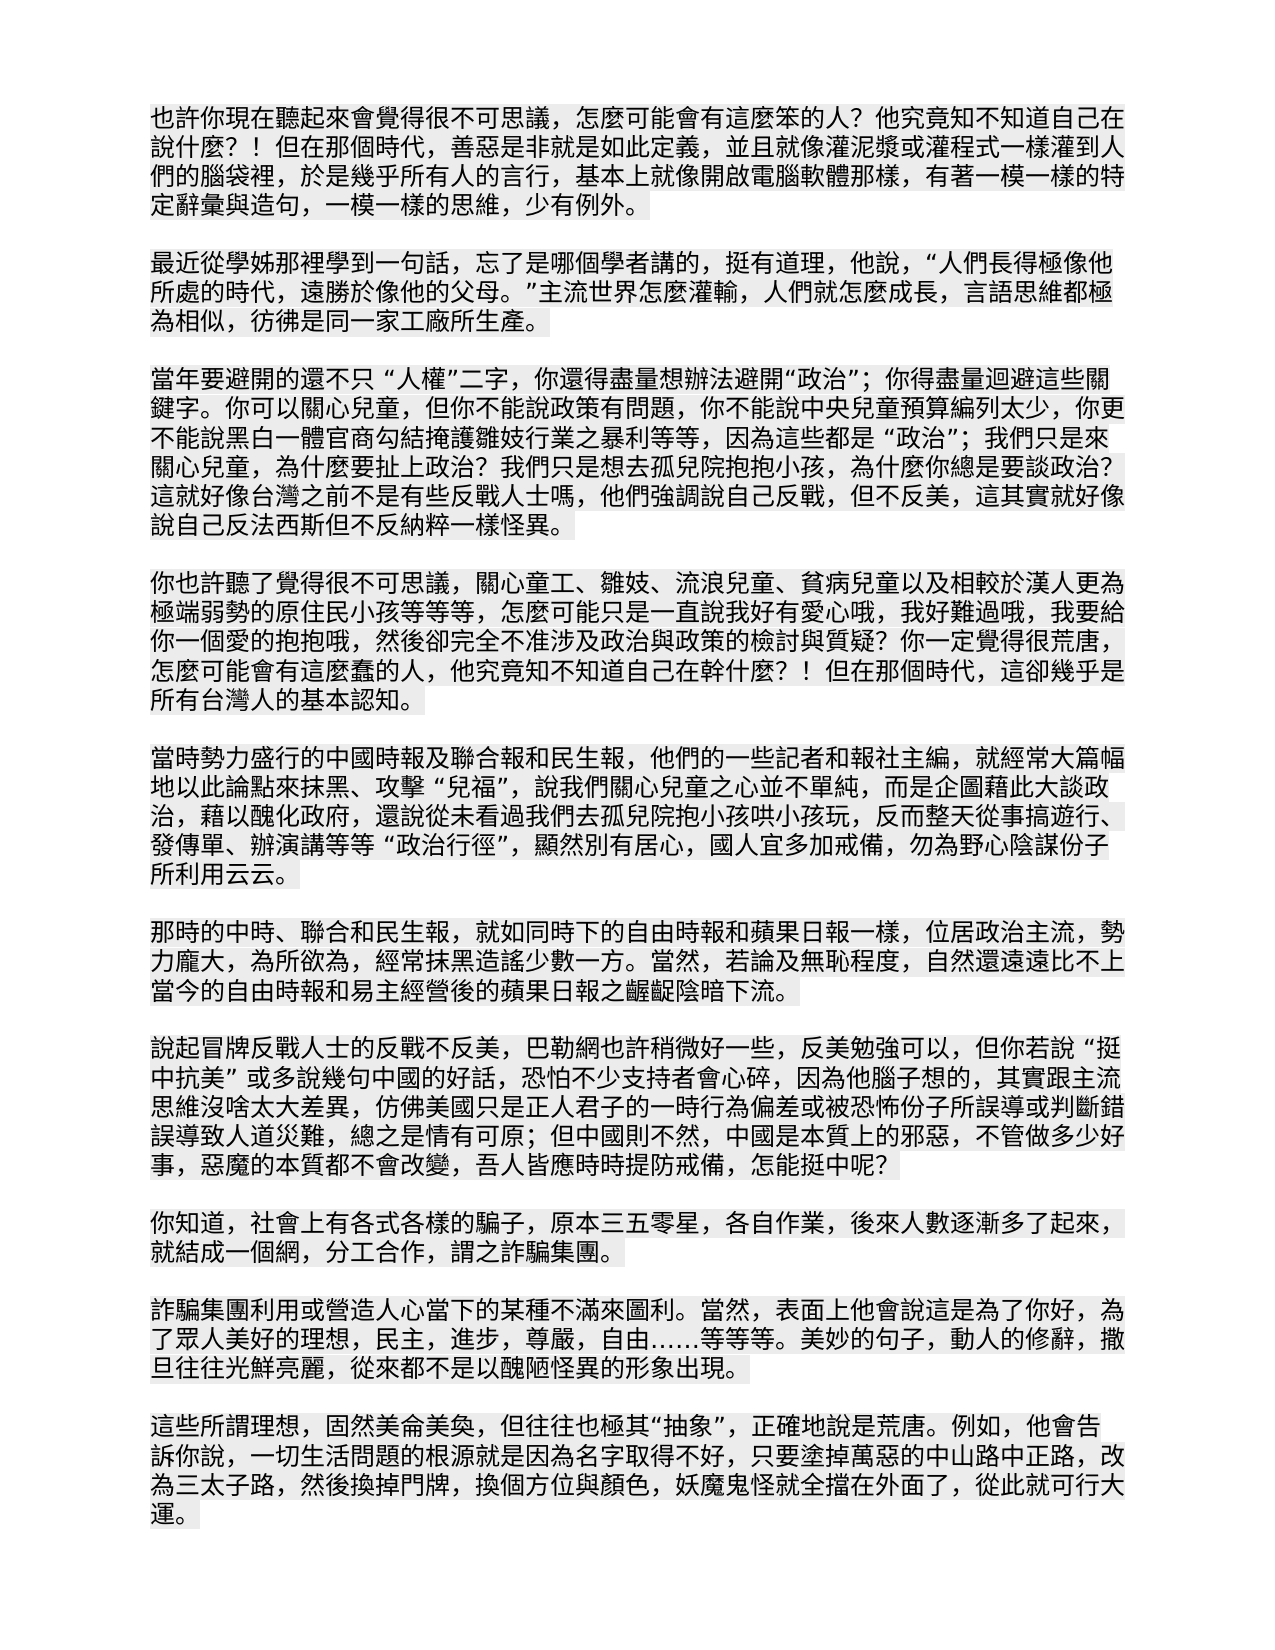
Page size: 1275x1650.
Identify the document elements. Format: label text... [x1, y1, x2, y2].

text 你知道嗎？當你安坐家中打電動看漫畫上網打屁灑口水的同時，外頭的真實世界有多少人肢體傷殘，多少人家破人亡？根據聯合國難民署統計，截至去年2014年為止，全球難民人數高達六千萬；其中大部分難民來自美國在世界各地所發動的這一連串慘絕人寰的血腥侵略戰爭，完完全全視人命如草芥。這份難民數據，創下二戰以來人類歷史上最為血腥慘烈的紀錄。 今天，要不是有中俄兩國對於美國無數殘酷暴行的掣肘與牽制，世界將會是百倍於現狀的血腥與恐怖。舉世放眼望去，中俄兩國（特別是中國）才是真正對於世界和平與人命價值做出最大的貢獻者。 這只是個顯而易見的基本事實，就像一加一等於二那樣毫無疑問。但很不可思議的是，大多數人（恐怕也包括巴勒網的許多支持者），非但沒有意識到此一基本事實，反而善惡黑白完全顛倒，把撒旦當成仿佛只是有點小過錯的天使，卻把良善一方當成大惡魔那樣充滿鄙視與警戒，一談起中俄兩國，似乎非得先說上幾句不屑才能表示自己的思想堅貞與正義凜然。 詐騙之入骨，難以想像。然而，所騙之事如果如許複雜而難以參透，受騙上當無可厚非。可是，所騙之事如果如此顯而易見，如此容易拆解而能輕易辨識真相，而你卻還依舊上當，你能怪誰呢？ 也許，我們不該怪騙子，而是該檢討為何人們如此容易被洗腦。島外如此，島內依然。 也許，這依舊只是說明了我常講的一個觀念：與其說你搞不清基本的是非善惡，不如說其實你根本不在乎。今天某個事情如果牽涉到你個人的利益或興趣喜好，我相信，就算再怎麼艱澀深奧，你還是會搞得一清二楚。我常覺得，與其說混蛋人渣令人厭惡，倒不如說，自認為正人君子們的人性表現，恐怕才是真正令人心寒。 前一陣子，為了製作些新的標語牌口號，我一連想了好幾個點子都被採用了，卻有個口號我自動從善如流地放棄，那個口號是：挺中抗美。有人說，這口號別說對外易招來禍患，對內恐怕也會引起反彈，畢竟這個鬼島上還有幾個不帶半點綠、絲毫不反中的清明之士？在這島上，反中幾乎就等於反納粹反病毒反垃圾那樣地理所當然。 這讓我想起26年前創辦兒童人權團體時，在組織即將成立的命名階段，也是基於同樣的顧慮，我刻意避開 “人權” 二字而取名 “台灣兒童福利協進會”（簡稱兒福），改以溫馨的 ‘’福利‘’ 取代必然引起內部反彈及外部鎮壓的 ‘’人權‘’ 二字。 別說是一般大眾，即便是 “兒福” 的支持者也一樣，他們的基本思維，其實跟他所處的時代主流沒啥兩樣，聽到人權就反感；因為人權是魔鬼壞蛋的辭彙，人權就是要反政府，破壞社會安定和諧，我們只是要關心兒童，為什麼要去附和魔鬼的行徑與思維？ 也許你現在聽起來會覺得很不可思議，怎麼可能會有這麼笨的人？他究竟知不知道自己在說什麼？！但在那個時代，善惡是非就是如此定義，並且就像灌泥漿或灌程式一樣灌到人們的腦袋裡，於是幾乎所有人的言行，基本上就像開啟電腦軟體那樣，有著一模一樣的特定辭彙與造句，一模一樣的思維，少有例外。 最近從學姊那裡學到一句話，忘了是哪個學者講的，挺有道理，他說，“人們長得極像他所處的時代，遠勝於像他的父母。”主流世界怎麼灌輸，人們就怎麼成長，言語思維都極為相似，彷彿是同一家工廠所生產。 當年要避開的還不只 “人權”二字，你還得盡量想辦法避開“政治”；你得盡量迴避這些關鍵字。你可以關心兒童，但你不能說政策有問題，你不能說中央兒童預算編列太少，你更不能說黑白一體官商勾結掩護雛妓行業之暴利等等，因為這些都是 “政治”；我們只是來關心兒童，為什麼要扯上政治？我們只是想去孤兒院抱抱小孩，為什麼你總是要談政治？這就好像台灣之前不是有些反戰人士嗎，他們強調說自己反戰，但不反美，這其實就好像說自己反法西斯但不反納粹一樣怪異。 你也許聽了覺得很不可思議，關心童工、雛妓、流浪兒童、貧病兒童以及相較於漢人更為極端弱勢的原住民小孩等等等，怎麼可能只是一直說我好有愛心哦，我好難過哦，我要給你一個愛的抱抱哦，然後卻完全不准涉及政治與政策的檢討與質疑？你一定覺得很荒唐，怎麼可能會有這麼蠢的人，他究竟知不知道自己在幹什麼？！但在那個時代，這卻幾乎是所有台灣人的基本認知。 當時勢力盛行的中國時報及聯合報和民生報，他們的一些記者和報社主編，就經常大篇幅地以此論點來抹黑、攻擊 “兒福”，說我們關心兒童之心並不單純，而是企圖藉此大談政治，藉以醜化政府，還說從未看過我們去孤兒院抱小孩哄小孩玩，反而整天從事搞遊行、發傳單、辦演講等等 “政治行徑”，顯然別有居心，國人宜多加戒備，勿為野心陰謀份子所利用云云。 那時的中時、聯合和民生報，就如同時下的自由時報和蘋果日報一樣，位居政治主流，勢力龐大，為所欲為，經常抹黑造謠少數一方。當然，若論及無恥程度，自然還遠遠比不上當今的自由時報和易主經營後的蘋果日報之齷齪陰暗下流。 說起冒牌反戰人士的反戰不反美，巴勒網也許稍微好一些，反美勉強可以，但你若說 “挺中抗美” 或多說幾句中國的好話，恐怕不少支持者會心碎，因為他腦子想的，其實跟主流思維沒啥太大差異，仿佛美國只是正人君子的一時行為偏差或被恐怖份子所誤導或判斷錯誤導致人道災難，總之是情有可原；但中國則不然，中國是本質上的邪惡，不管做多少好事，惡魔的本質都不會改變，吾人皆應時時提防戒備，怎能挺中呢？ 你知道，社會上有各式各樣的騙子，原本三五零星，各自作業，後來人數逐漸多了起來，就結成一個網，分工合作，謂之詐騙集團。 詐騙集團利用或營造人心當下的某種不滿來圖利。當然，表面上他會說這是為了你好，為了眾人美好的理想，民主，進步，尊嚴，自由……等等等。美妙的句子，動人的修辭，撒旦往往光鮮亮麗，從來都不是以醜陋怪異的形象出現。 這些所謂理想，固然美侖美奐，但往往也極其“抽象”，正確地說是荒唐。例如，他會告訴你說，一切生活問題的根源就是因為名字取得不好，只要塗掉萬惡的中山路中正路，改為三太子路，然後換掉門牌，換個方位與顏色，妖魔鬼怪就全擋在外面了，從此就可行大運。 騙術花樣繁多，不一而足，但基本辭彙其實就那幾個，總的來說都很 “抽象”。 我曾是創立詐騙集團的一份子，曾經天真地問我的騙子同志們，為什麼總是要用騙的呢？難道不能是非明白地據實陳述嗎？為什麼要抹黑造謠呢？為什麼眾人的生活沒改善，而你們卻一個個吃香喝辣飛黃騰達呢？他們說，你太幼齒太單純了，對付萬惡的國民黨，就是要以毒攻毒；而且，人民的素質太低了，我們只好用 “比較簡單”的方法讓他們覺醒，進而奮起消滅萬惡的國民黨。至於我們呢，既然身負拯救鄉土的重責大任，當然要先讓自己富強起來，才有能力打擊魔鬼；咱們這麼辛苦教育群眾，拯救同胞，撈點好處也是應該的。 於是，一個個所謂社運人士、民主人士，很快地當起官來。有些過去還曾經跟我這個窮鬼借過五百塊生活費的，幾年後，竟然從其所謂為了弱勢的理想奮鬥中，成為億萬富翁。就算不吃不喝，理應也存不了這麼多錢吧！？難道是每一個全中了樂透？ 我並不是說他們必然貪汙，我還不至於這麼單純，我只是說，合法撈大錢的方式與管道多的是，而這才是他們的真正目的，所謂理想及各種漂亮口號或什麼捍衛台灣什麼碗糕的，只是撈錢奪權的一個手段。就如同美國以推廣民主、爭取人權為藉口四處燒殺擄掠、奪取資源一般。 我過去也曾天真地相信美國是真的在推廣民主，為人類爭取自由與尊嚴。我倒也不想掩飾這段愚蠢至極的過往。不過，騙一次是喜劇，騙兩次是鬧劇，騙個不停就是一場不可思議的悲劇了。騙子到處都有，不足為奇，不可思議的不是騙子的存在，而是不管再怎麼荒唐可笑的詐騙說詞，竟然都能永無止境般地一再奏效。唯一的改變只是詐騙集團的成員改組與門面更新，其它絲毫不變。 黨外時，有一句圈內的流行口號叫“教育群眾”，而我要說的是，不用管群眾了，就先教育你自己吧。這年頭，取得資訊並不像過去那樣困難重重，但很弔詭的是，群眾反而被洗腦得更徹底，特別是那些自以為民主自由的社會，例如這個島，更是空前的封閉、單一、愚化與瘋狂，幾與文革無異，到了一種令人難以置信的地步。 生活猶如一片火海，疲憊操勞，朝不保夕。長年所謂理想，一事無成，不過是換來無數難以為外人道的個人悲歡。亡的亡，破的破，說人生無悔只是自欺欺人；家破人亡之餘，我實在是不應該再去寫或再去想這樣一些東西了。假若我曾虧欠這個世界什麼，也早已用幾條無辜者的命和幾個人的青春還清。 [150, 75, 1125, 1558]
